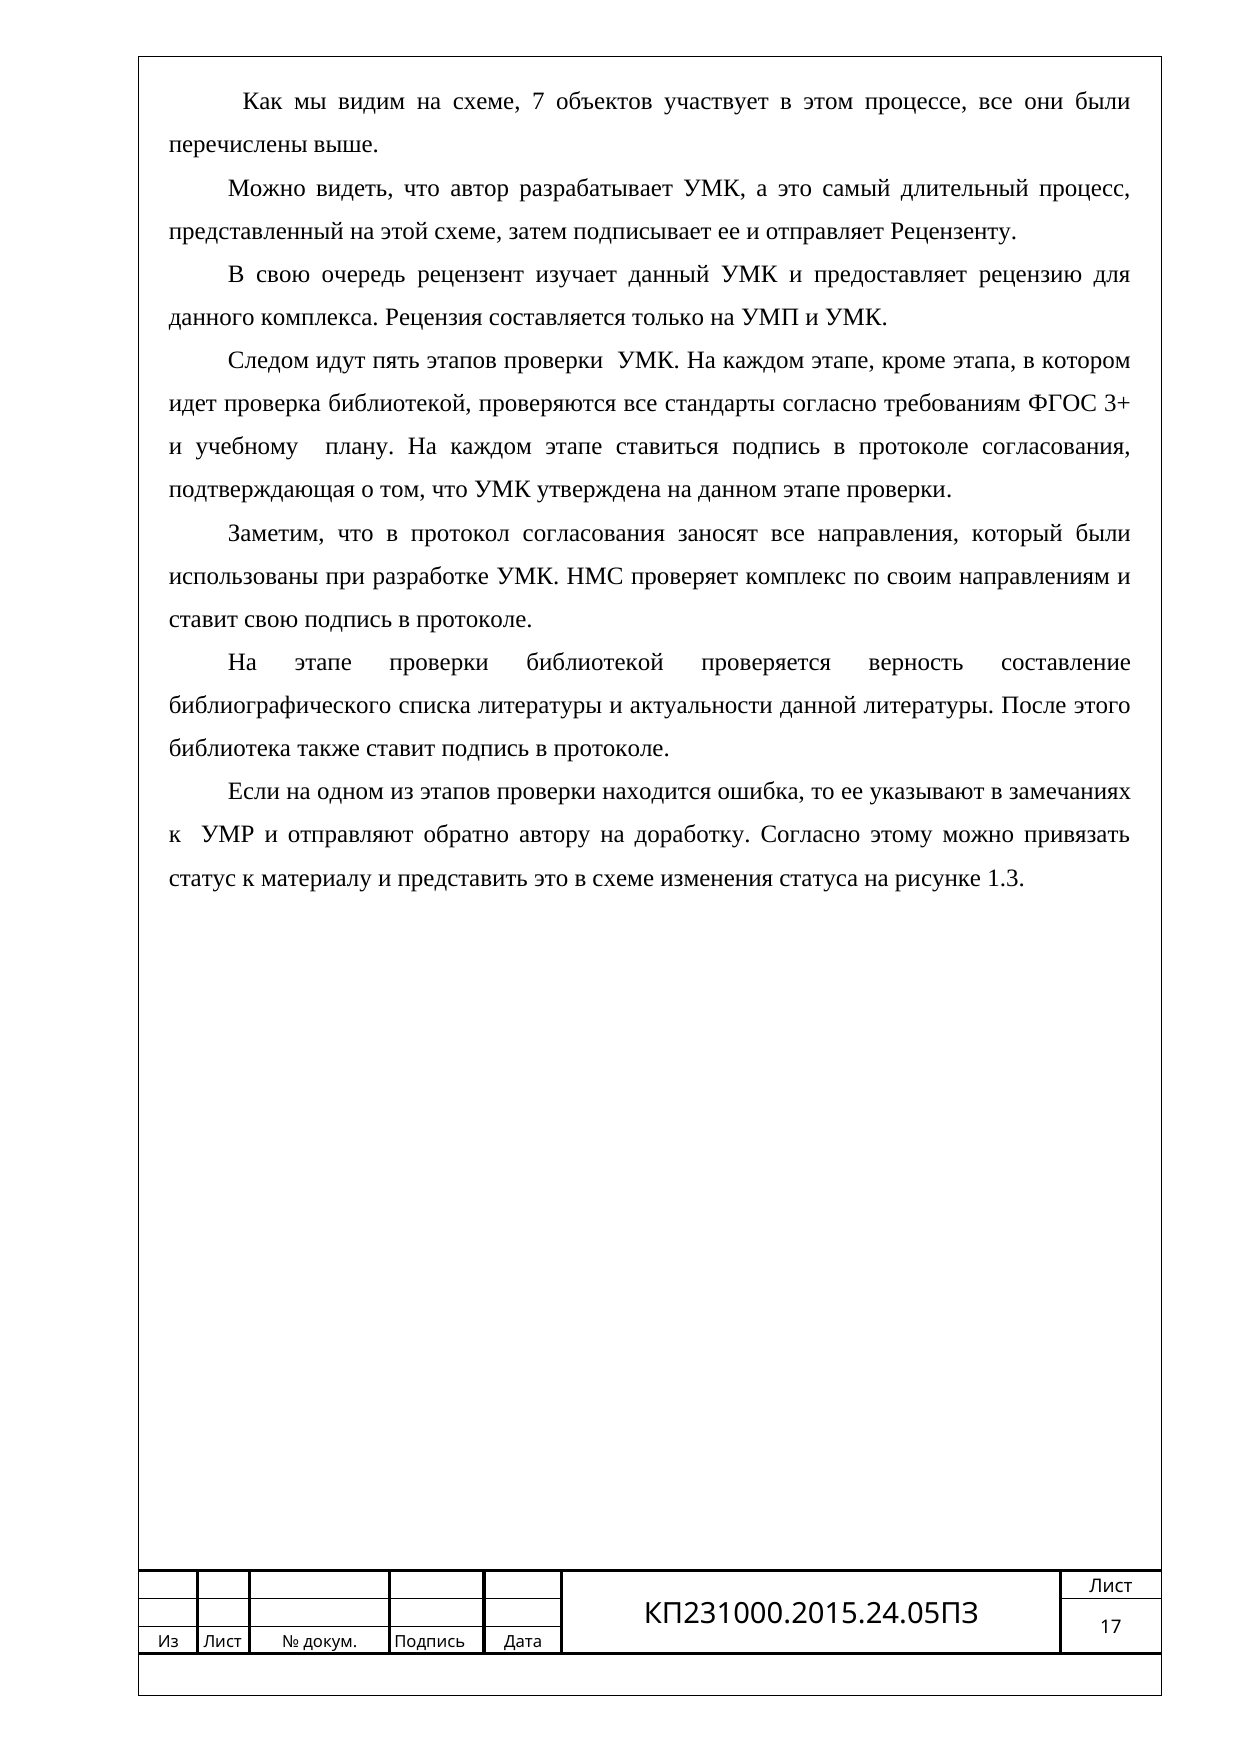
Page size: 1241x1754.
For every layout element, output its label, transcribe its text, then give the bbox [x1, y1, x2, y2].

text Если на одном из этапов проверки находится ошибка, то ее указывают в замечаниях к УМР и отправляют обратно автору на доработку. Согласно этому можно привязать статус к материалу и представить это в схеме изменения статуса на рисунке 1.3. [168, 776, 1132, 891]
text Следом идут пять этапов проверки УМК. На каждом этапе, кроме этапа, в котором идет проверка библиотекой, проверяются все стандарты согласно требованиям ФГОС 3+ и учебному плану. На каждом этапе ставиться подпись в протоколе согласования, подтверждающая о том, что УМК утверждена на данном этапе проверки. [168, 345, 1132, 503]
text На этапе проверки библиотекой проверяется верность составление библиографического списка литературы и актуальности данной литературы. После этого библиотека также ставит подпись в протоколе. [168, 647, 1132, 762]
text В свою очередь рецензент изучает данный УМК и предоставляет рецензию для данного комплекса. Рецензия составляется только на УМП и УМК. [168, 259, 1132, 331]
text Как мы видим на схеме, 7 объектов участвует в этом процессе, все они были перечислены выше. [168, 86, 1132, 158]
text Заметим, что в протокол согласования заносят все направления, который были использованы при разработке УМК. НМС проверяет комплекс по своим направлениям и ставит свою подпись в протоколе. [168, 518, 1132, 633]
text Можно видеть, что автор разрабатывает УМК, а это самый длительный процесс, представленный на этой схеме, затем подписывает ее и отправляет Рецензенту. [168, 173, 1132, 244]
